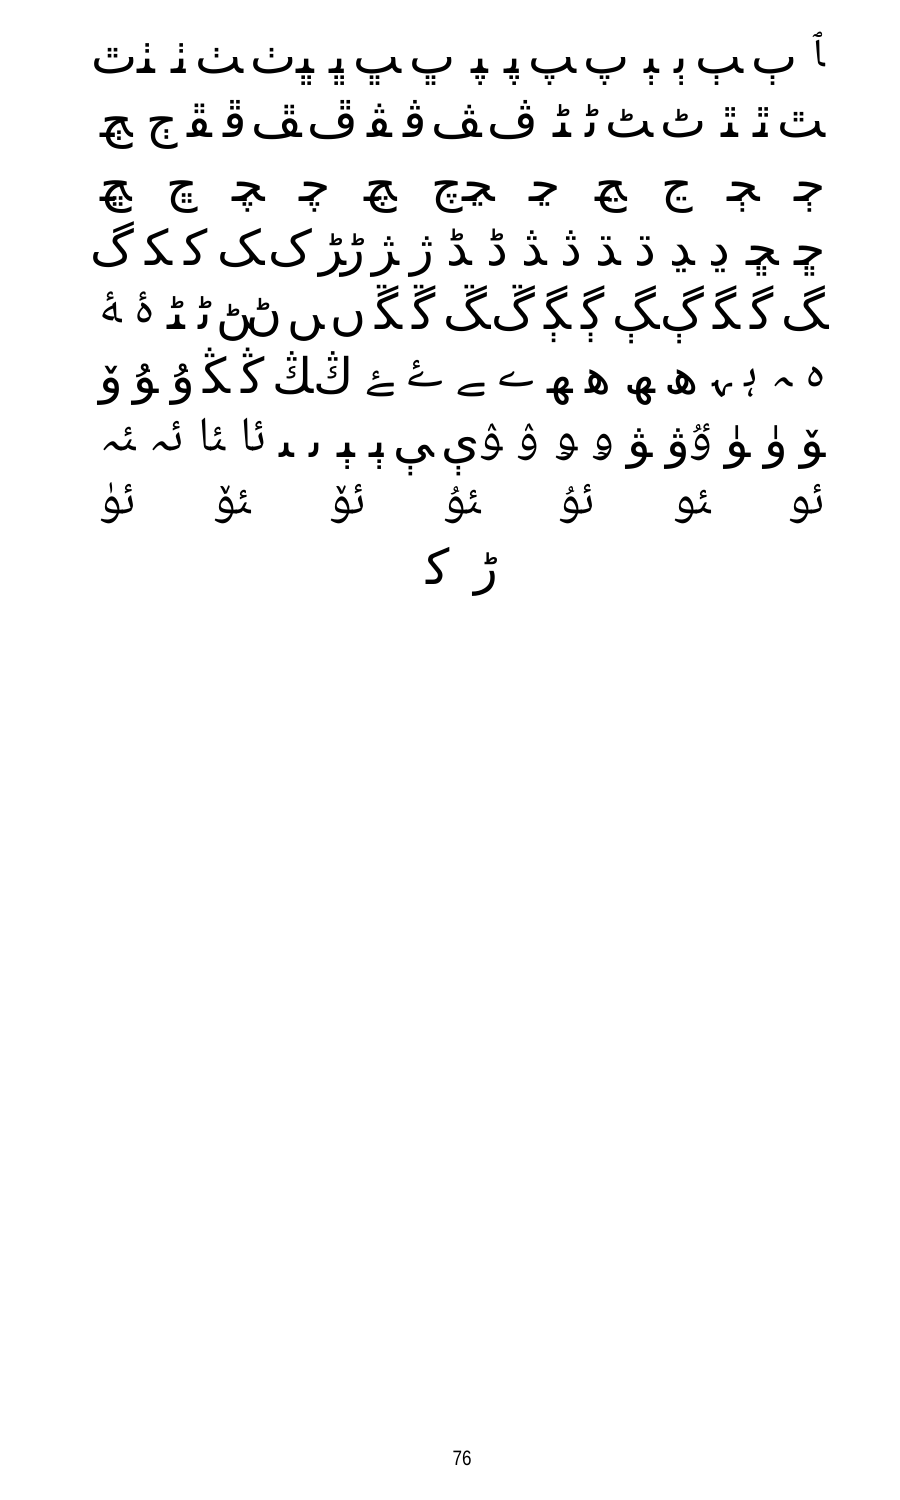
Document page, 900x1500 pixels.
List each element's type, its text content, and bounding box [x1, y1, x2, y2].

text ﮌ ﮐ [99, 541, 825, 605]
text ﮀ ﮁ ﮂ ﮃ ﮄ ﮅ ﮆ ﮇ ﮈ ﮉ ﮊ ﮋ ﮌﮍ ﮎ ﮏ ﮐ ﮑ ﮒ ﮓ ﮔ ﮕ ﮖ ﮗ ﮘ ﮙ ﮚ ﮛ ﮜ ﮝ ﮞ ﮟ ﮠﮡ ﮢ ﮣ ﮤ ﮥ ﮦ ﮧ ﮨ ﮩ ﮪ ﮫ ﮬ ﮭ ﮮ ﮯ ﮰ ﮱ ﯓ ﯔ ﯕ ﯖ ﯗ ﯘ ﯙ ﯚ ﯛ ﯜ ﯝﯞ ﯟ ﯠ ﯡ ﯢ ﯣﯤ ﯥ ﯦ ﯧ ﯨ ﯩ ﯪ ﯫ ﯬ ﯭ ﯮ ﯯ ﯰ ﯱ ﯲ ﯳ ﯴ [99, 222, 825, 541]
text ﭑ ﭒ ﭓ ﭔ ﭕ ﭖ ﭗ ﭘ ﭙ ﭚ ﭛ ﭜ ﭝﭞ ﭟ ﭠ ﭡﭢ ﭣ ﭤ ﭥ ﭦ ﭧ ﭨ ﭩ ﭪ ﭫ ﭬ ﭭ ﭮ ﭯ ﭰ ﭱ ﭲ ﭳ ﭴ ﭵ ﭶ ﭷ ﭸ ﭹﭺ ﭻ ﭼ ﭽ ﭾ ﭿ [99, 30, 825, 222]
